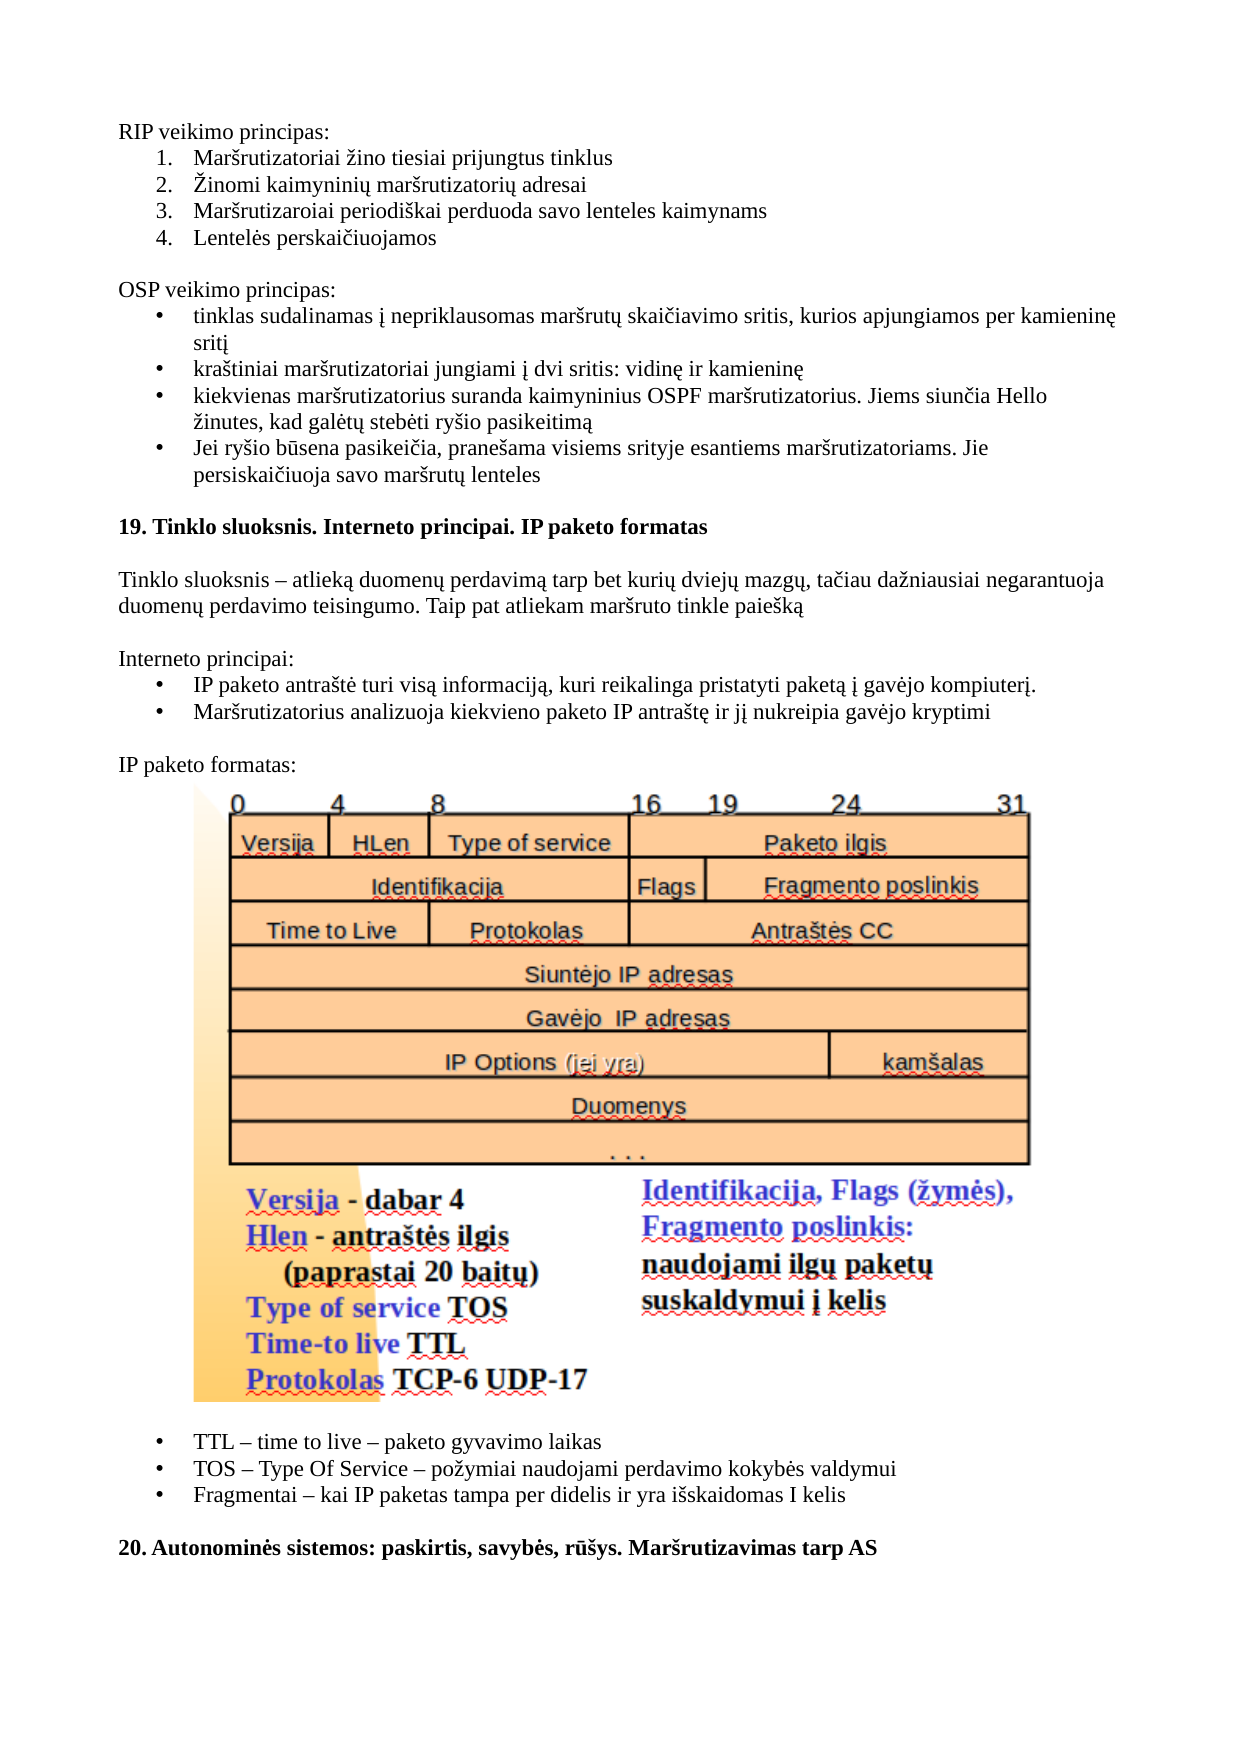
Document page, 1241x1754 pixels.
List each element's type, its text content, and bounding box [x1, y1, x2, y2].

list Maršrutizatorius analizuoja kiekvieno paketo IP antraštę ir jį nukreipia gavėjo kryptimi [156, 698, 1122, 724]
text 19. Tinklo sluoksnis. Interneto principai. IP paketo formatas [118, 513, 1122, 540]
text OSP veikimo principas: [118, 276, 1122, 303]
text 20. Autonominės sistemos: paskirtis, savybės, rūšys. Maršrutizavimas tarp AS [118, 1534, 1122, 1560]
list TTL – time to live – paketo gyvavimo laikas [156, 1428, 1122, 1455]
list Maršrutizaroiai periodiškai perduoda savo lenteles kaimynams [156, 197, 1122, 223]
list kiekvienas maršrutizatorius suranda kaimyninius OSPF maršrutizatorius. Jiems siunčia Hello žinutes, kad galėtų stebėti ryšio pasikeitimą [156, 382, 1122, 434]
text IP paketo formatas: [118, 751, 1122, 777]
text Tinklo sluoksnis – atlieką duomenų perdavimą tarp bet kurių dviejų mazgų, tačiau dažniausiai negarantuoja duomenų perdavimo teisingumo. Taip pat atliekam maršruto tinkle paiešką [118, 566, 1122, 619]
list kraštiniai maršrutizatoriai jungiami į dvi sritis: vidinę ir kamieninę [156, 355, 1122, 382]
text RIP veikimo principas: [118, 118, 1122, 144]
list TOS – Type Of Service – požymiai naudojami perdavimo kokybės valdymui [156, 1455, 1122, 1481]
list Lentelės perskaičiuojamos [156, 223, 1122, 250]
list tinklas sudalinamas į nepriklausomas maršrutų skaičiavimo sritis, kurios apjungiamos per kamieninę sritį [156, 303, 1122, 355]
list IP paketo antraštė turi visą informaciją, kuri reikalinga pristatyti paketą į gavėjo kompiuterį. [156, 672, 1122, 698]
list Maršrutizatoriai žino tiesiai prijungtus tinklus [156, 144, 1122, 171]
list Žinomi kaimyninių maršrutizatorių adresai [156, 171, 1122, 197]
list Jei ryšio būsena pasikeičia, pranešama visiems srityje esantiems maršrutizatoriams. Jie persiskaičiuoja savo maršrutų lenteles [156, 434, 1122, 487]
picture [193, 777, 1047, 1402]
list Fragmentai – kai IP paketas tampa per didelis ir yra išskaidomas I kelis [156, 1481, 1122, 1507]
text Interneto principai: [118, 645, 1122, 672]
